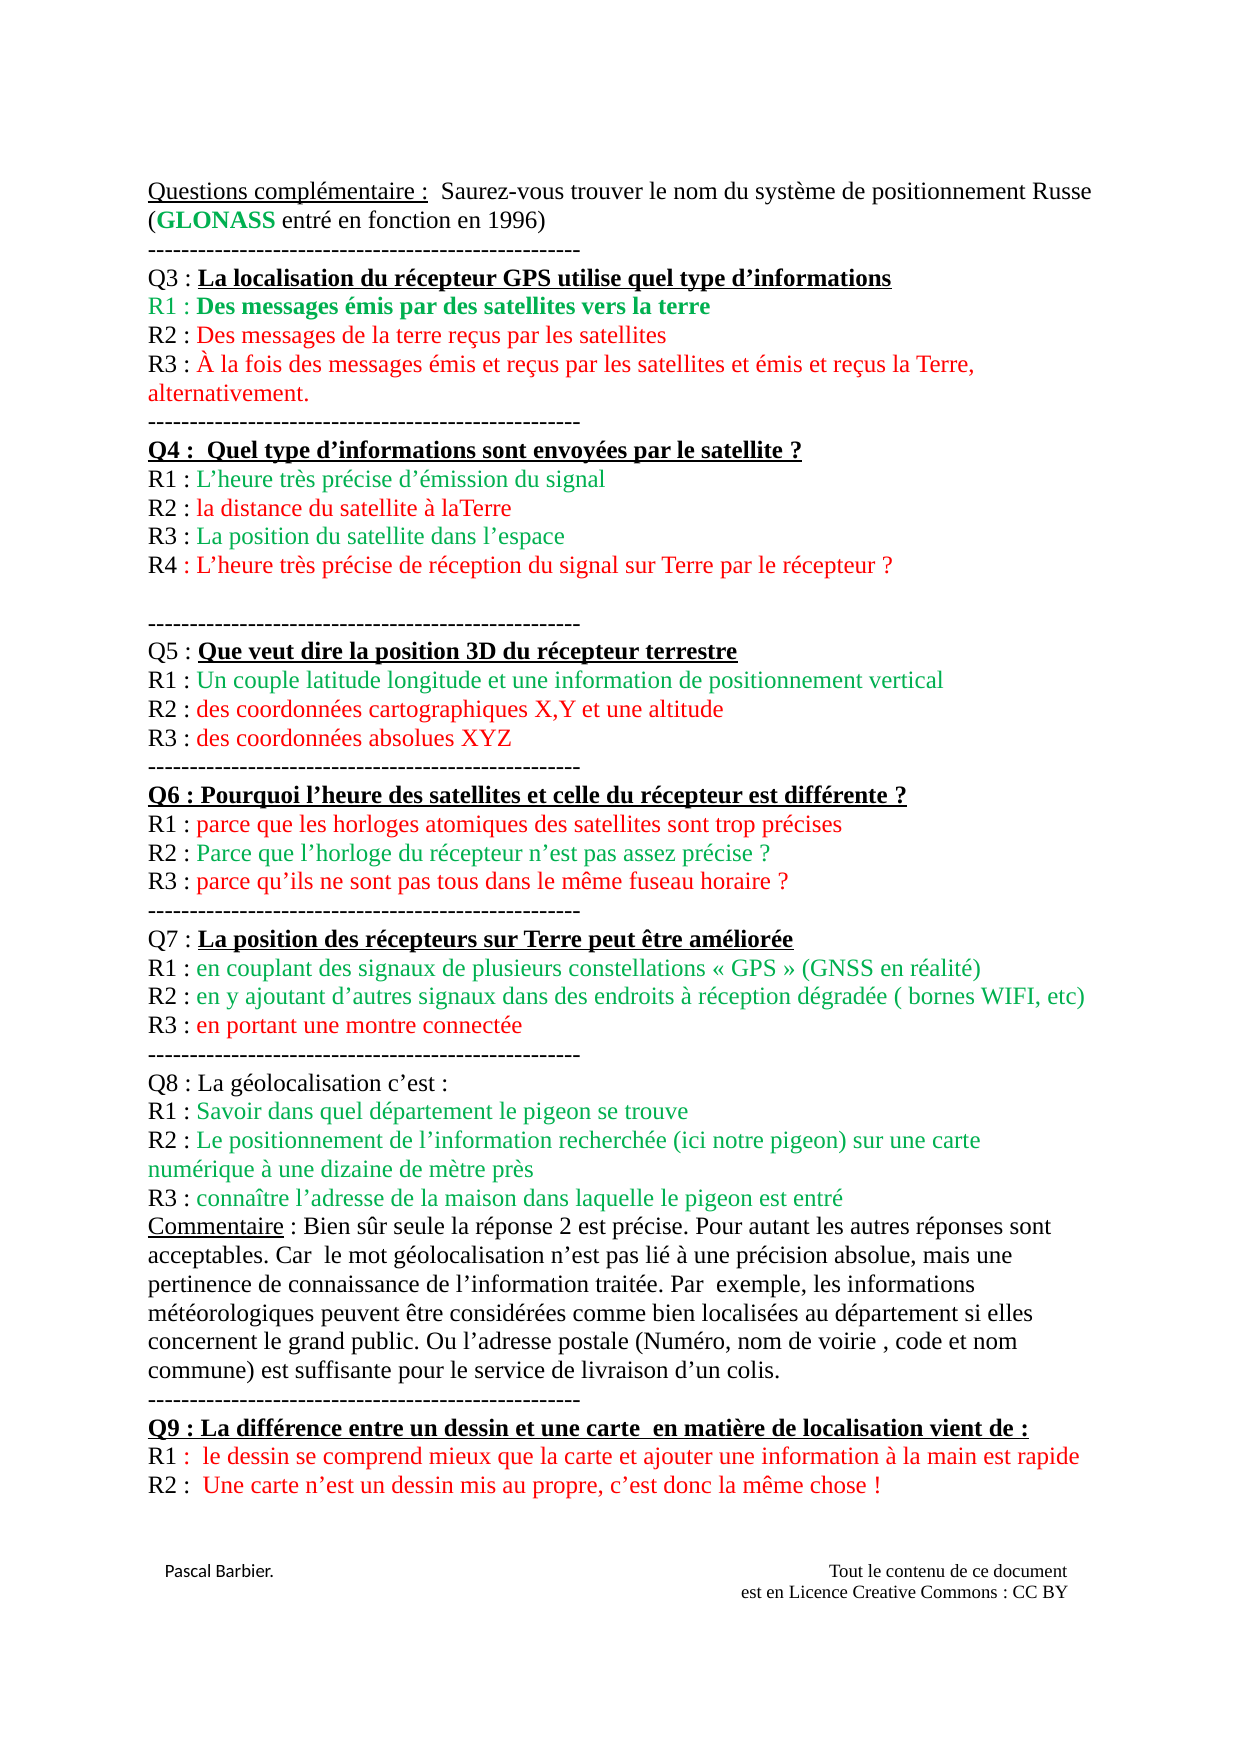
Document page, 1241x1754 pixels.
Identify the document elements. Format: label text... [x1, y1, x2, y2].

text R1 : parce que les horloges atomiques des satellites sont trop précises [148, 809, 1093, 838]
text ---------------------------------------------------- [148, 234, 1093, 263]
text R1 : en couplant des signaux de plusieurs constellations « GPS » (GNSS en réalité) [148, 953, 1093, 981]
text R2 : en y ajoutant d’autres signaux dans des endroits à réception dégradée ( bornes WIFI, etc) [148, 981, 1093, 1010]
text R2 : Parce que l’horloge du récepteur n’est pas assez précise ? [148, 838, 1093, 866]
text Q3 : La localisation du récepteur GPS utilise quel type d’informations [148, 263, 1093, 291]
text R3 : parce qu’ils ne sont pas tous dans le même fuseau horaire ? [148, 866, 1093, 895]
text Q7 : La position des récepteurs sur Terre peut être améliorée [148, 924, 1093, 953]
text R2 : des coordonnées cartographiques X,Y et une altitude [148, 694, 1093, 723]
text ---------------------------------------------------- [148, 406, 1093, 435]
text R3 : connaître l’adresse de la maison dans laquelle le pigeon est entré [148, 1183, 1093, 1211]
text R3 : en portant une montre connectée [148, 1010, 1093, 1039]
text ---------------------------------------------------- [148, 1039, 1093, 1068]
text Q6 : Pourquoi l’heure des satellites et celle du récepteur est différente ? [148, 780, 1093, 809]
text Commentaire : Bien sûr seule la réponse 2 est précise. Pour autant les autres réponses sont acceptables. Car le mot géolocalisation n’est pas lié à une précision absolue, mais une pertinence de connaissance de l’information traitée. Par exemple, les informations météorologiques peuvent être considérées comme bien localisées au département si elles concernent le grand public. Ou l’adresse postale (Numéro, nom de voirie , code et nom commune) est suffisante pour le service de livraison d’un colis. [148, 1211, 1093, 1384]
text ---------------------------------------------------- [148, 608, 1093, 636]
text R3 : des coordonnées absolues XYZ [148, 723, 1093, 751]
text ---------------------------------------------------- [148, 1384, 1093, 1413]
text Questions complémentaire : Saurez-vous trouver le nom du système de positionnement Russe (GLONASS entré en fonction en 1996) [148, 176, 1093, 234]
text R2 : Une carte n’est un dessin mis au propre, c’est donc la même chose ! [148, 1470, 1093, 1499]
text R3 : À la fois des messages émis et reçus par les satellites et émis et reçus la Terre, alternativement. [148, 349, 1093, 406]
text Q4 : Quel type d’informations sont envoyées par le satellite ? [148, 435, 1093, 464]
text ---------------------------------------------------- [148, 751, 1093, 780]
text R1 : Savoir dans quel département le pigeon se trouve [148, 1096, 1093, 1125]
text R1 : le dessin se comprend mieux que la carte et ajouter une information à la main est rapide [148, 1441, 1093, 1470]
text R1 : Un couple latitude longitude et une information de positionnement vertical [148, 665, 1093, 694]
text Q5 : Que veut dire la position 3D du récepteur terrestre [148, 636, 1093, 665]
text R4 : L’heure très précise de réception du signal sur Terre par le récepteur ? [148, 550, 1093, 579]
text R2 : Le positionnement de l’information recherchée (ici notre pigeon) sur une carte numérique à une dizaine de mètre près [148, 1125, 1093, 1183]
text Q9 : La différence entre un dessin et une carte en matière de localisation vient de : [148, 1413, 1093, 1441]
text R1 : Des messages émis par des satellites vers la terre [148, 291, 1093, 320]
text R1 : L’heure très précise d’émission du signal [148, 464, 1093, 493]
text R2 : Des messages de la terre reçus par les satellites [148, 320, 1093, 349]
text Q8 : La géolocalisation c’est : [148, 1068, 1093, 1096]
text R2 : la distance du satellite à laTerre [148, 493, 1093, 521]
text ---------------------------------------------------- [148, 895, 1093, 924]
text R3 : La position du satellite dans l’espace [148, 521, 1093, 550]
